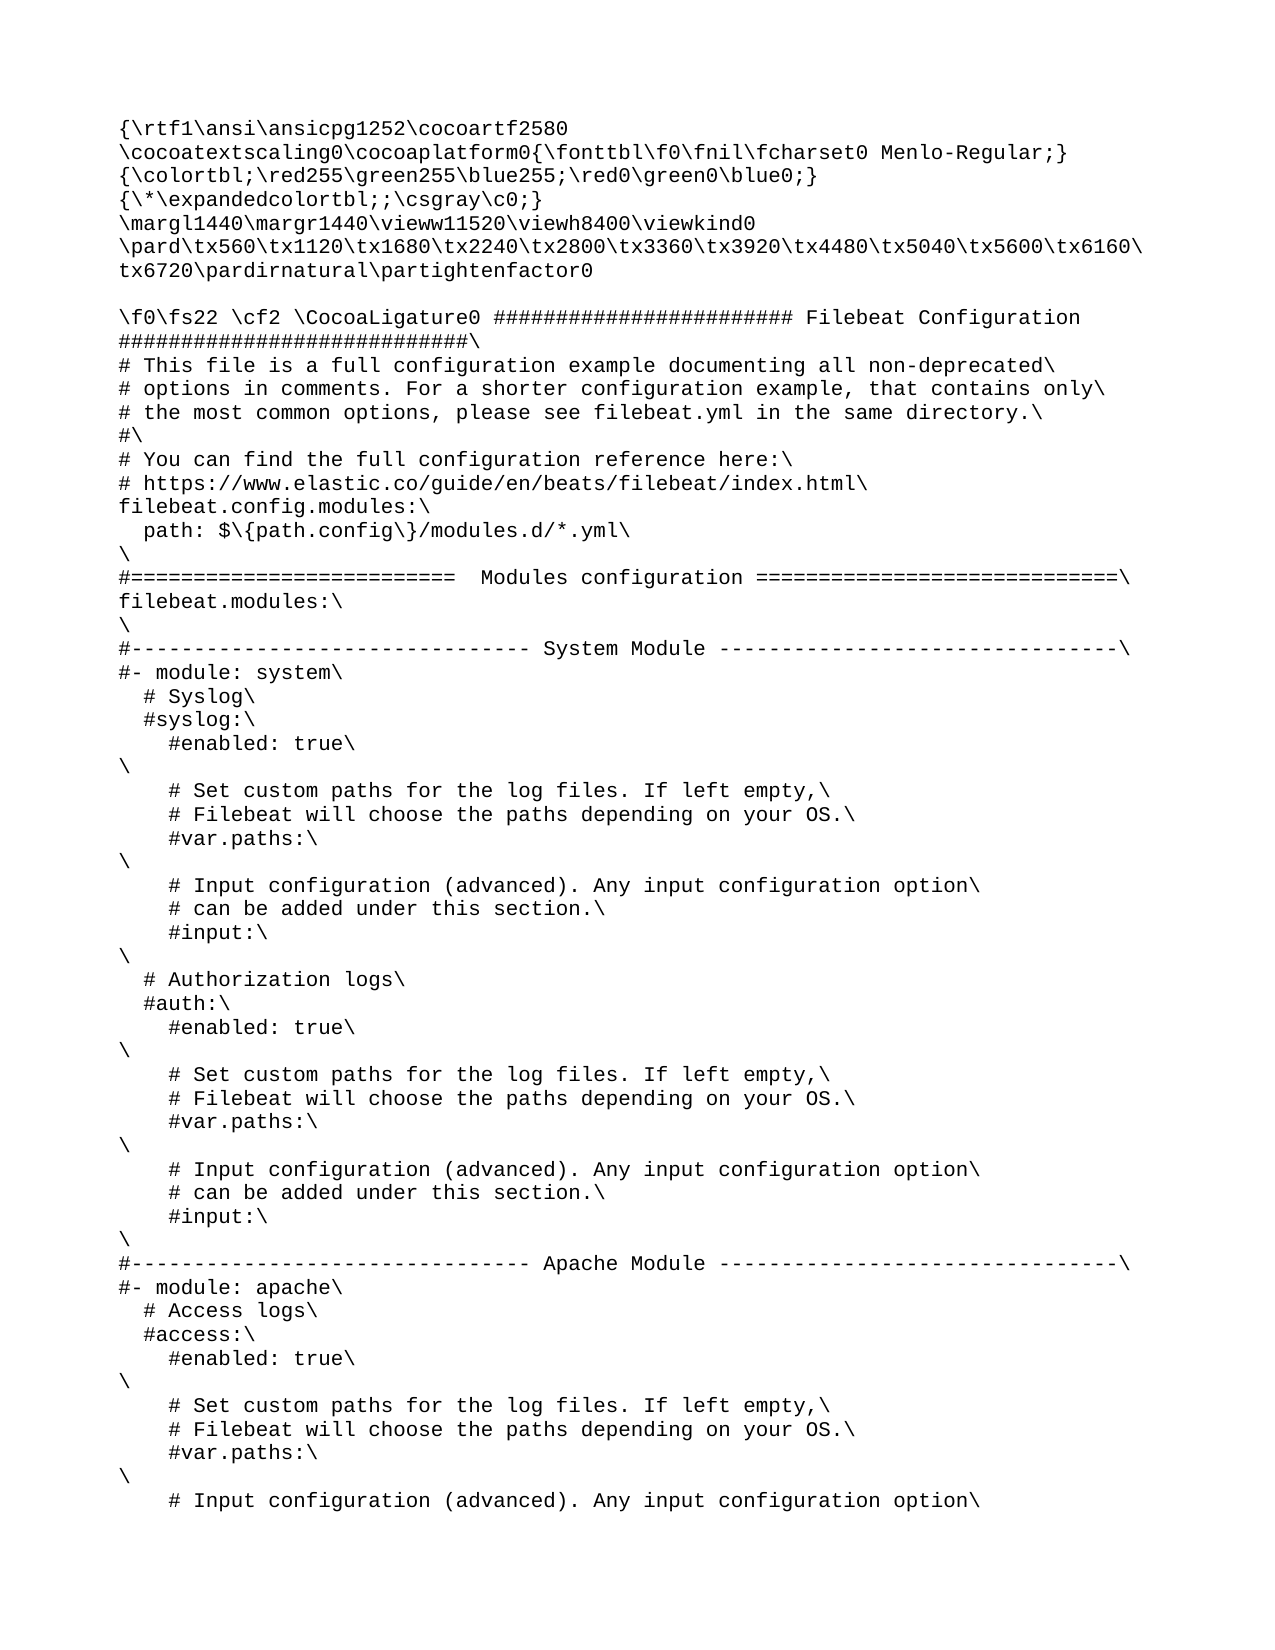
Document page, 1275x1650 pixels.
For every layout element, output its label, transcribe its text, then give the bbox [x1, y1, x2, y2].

text \ [118, 615, 1157, 638]
text # Set custom paths for the log files. If left empty,\ [118, 1064, 1157, 1088]
text {\colortbl;\red255\green255\blue255;\red0\green0\blue0;} [118, 165, 1157, 189]
text {\rtf1\ansi\ansicpg1252\cocoartf2580 [118, 118, 1157, 142]
text # the most common options, please see filebeat.yml in the same directory.\ [118, 402, 1157, 426]
text \ [118, 757, 1157, 780]
text \f0\fs22 \cf2 \CocoaLigature0 ######################## Filebeat Configuration ############################\ [118, 307, 1157, 354]
text #input:\ [118, 922, 1157, 946]
text #========================== Modules configuration =============================\ [118, 567, 1157, 591]
text # Input configuration (advanced). Any input configuration option\ [118, 1158, 1157, 1182]
text # Authorization logs\ [118, 969, 1157, 993]
text # Filebeat will choose the paths depending on your OS.\ [118, 1419, 1157, 1442]
text # Filebeat will choose the paths depending on your OS.\ [118, 804, 1157, 827]
text # Input configuration (advanced). Any input configuration option\ [118, 875, 1157, 898]
text #enabled: true\ [118, 733, 1157, 757]
text # can be added under this section.\ [118, 898, 1157, 922]
text filebeat.modules:\ [118, 591, 1157, 615]
text #access:\ [118, 1324, 1157, 1348]
text \ [118, 1229, 1157, 1253]
text # This file is a full configuration example documenting all non-deprecated\ [118, 354, 1157, 378]
text # Input configuration (advanced). Any input configuration option\ [118, 1489, 1157, 1513]
text #syslog:\ [118, 709, 1157, 733]
text #\ [118, 426, 1157, 449]
text #-------------------------------- Apache Module --------------------------------\ [118, 1253, 1157, 1277]
text #var.paths:\ [118, 827, 1157, 851]
text #auth:\ [118, 993, 1157, 1017]
text \pard\tx560\tx1120\tx1680\tx2240\tx2800\tx3360\tx3920\tx4480\tx5040\tx5600\tx6160\tx6720\pardirnatural\partightenfactor0 [118, 236, 1157, 284]
text #-------------------------------- System Module --------------------------------\ [118, 638, 1157, 662]
text \margl1440\margr1440\vieww11520\viewh8400\viewkind0 [118, 213, 1157, 236]
text # Set custom paths for the log files. If left empty,\ [118, 780, 1157, 804]
text # can be added under this section.\ [118, 1182, 1157, 1206]
text #- module: apache\ [118, 1277, 1157, 1300]
text \ [118, 1371, 1157, 1395]
text # Access logs\ [118, 1300, 1157, 1324]
text \ [118, 1040, 1157, 1064]
text # https://www.elastic.co/guide/en/beats/filebeat/index.html\ [118, 473, 1157, 496]
text #enabled: true\ [118, 1348, 1157, 1371]
text \cocoatextscaling0\cocoaplatform0{\fonttbl\f0\fnil\fcharset0 Menlo-Regular;} [118, 142, 1157, 165]
text {\*\expandedcolortbl;;\csgray\c0;} [118, 189, 1157, 213]
text \ [118, 544, 1157, 567]
text #var.paths:\ [118, 1111, 1157, 1135]
text # Set custom paths for the log files. If left empty,\ [118, 1395, 1157, 1419]
text \ [118, 1466, 1157, 1489]
text #input:\ [118, 1206, 1157, 1229]
text \ [118, 851, 1157, 875]
text # You can find the full configuration reference here:\ [118, 449, 1157, 473]
text # Filebeat will choose the paths depending on your OS.\ [118, 1088, 1157, 1111]
text #- module: system\ [118, 662, 1157, 686]
text \ [118, 946, 1157, 969]
text path: $\{path.config\}/modules.d/*.yml\ [118, 520, 1157, 544]
text #enabled: true\ [118, 1017, 1157, 1040]
text #var.paths:\ [118, 1442, 1157, 1466]
text \ [118, 1135, 1157, 1158]
text # Syslog\ [118, 686, 1157, 709]
text # options in comments. For a shorter configuration example, that contains only\ [118, 378, 1157, 402]
text filebeat.config.modules:\ [118, 496, 1157, 520]
